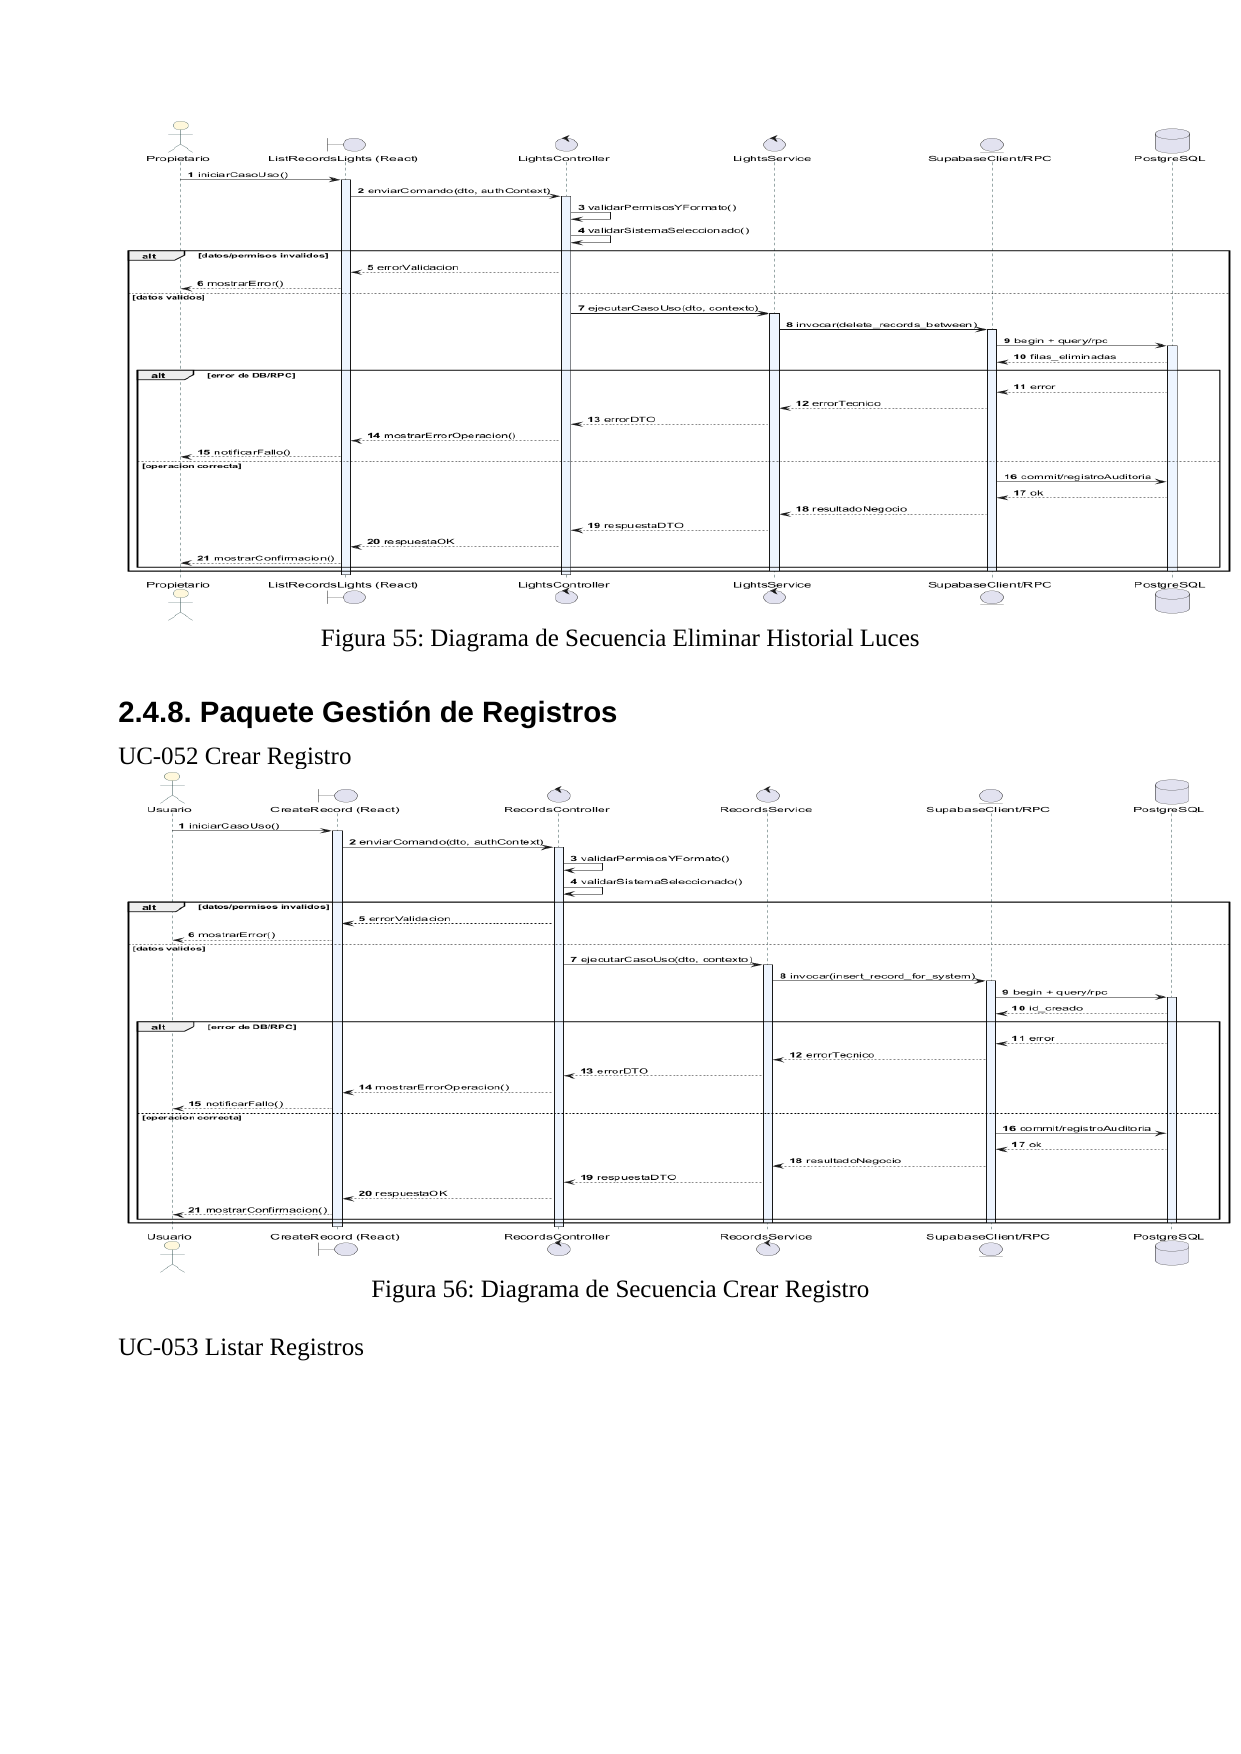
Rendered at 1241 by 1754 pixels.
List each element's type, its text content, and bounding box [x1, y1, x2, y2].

subtitle 2.4.8. Paquete Gestión de Registros [118, 695, 1122, 728]
text UC-053 Listar Registros [118, 1332, 1122, 1361]
text UC-052 Crear Registro [118, 741, 1122, 769]
picture [118, 769, 1234, 1275]
text Figura 55: Diagrama de Secuencia Eliminar Historial Luces [118, 623, 1122, 651]
text Figura 56: Diagrama de Secuencia Crear Registro [118, 1275, 1122, 1303]
picture [118, 118, 1234, 623]
